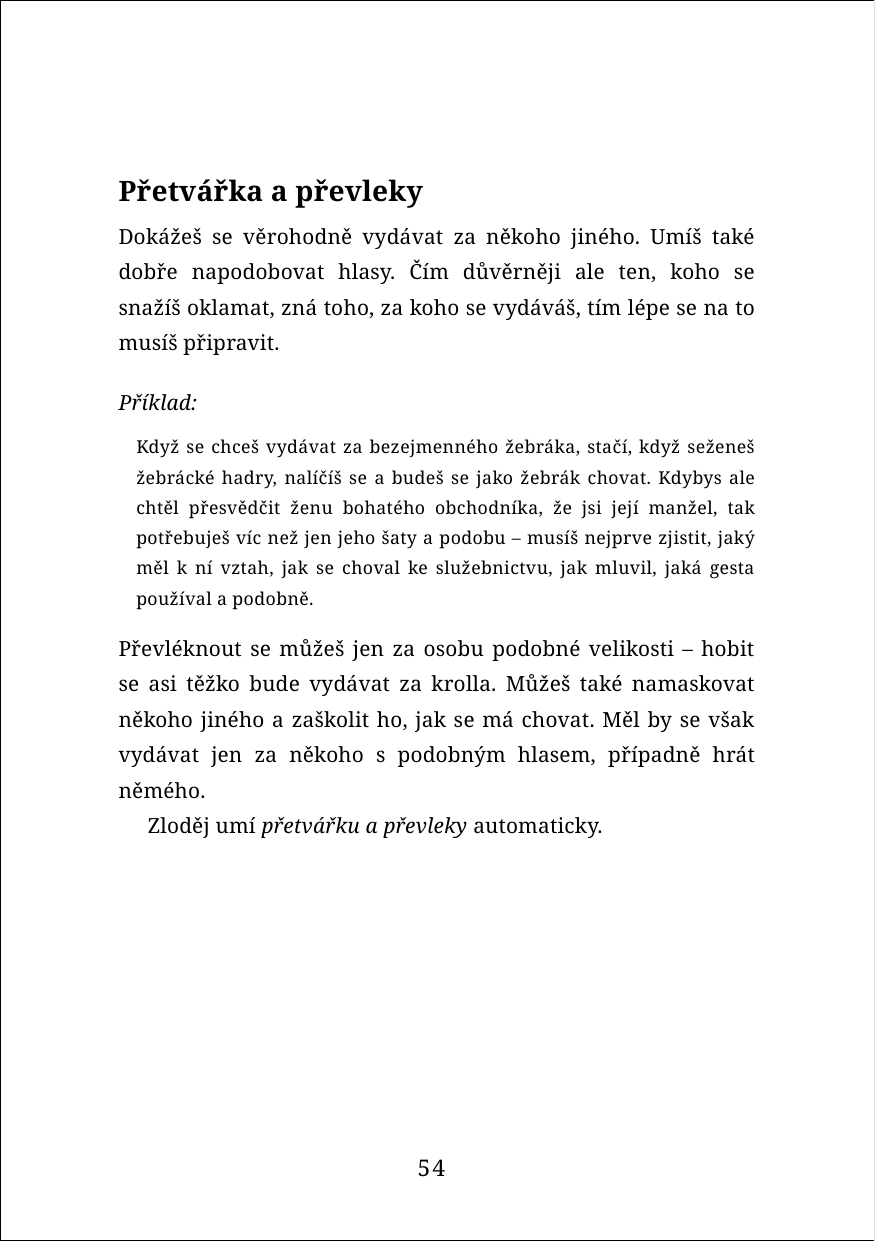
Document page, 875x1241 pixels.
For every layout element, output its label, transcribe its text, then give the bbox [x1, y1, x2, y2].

text Když se chceš vydávat za bezejmenného žebráka, stačí, když seženeš žebrácké hadry, nalíčíš se a budeš se jako žebrák chovat. Kdybys ale chtěl přesvědčit ženu bohatého obchodníka, že jsi její manžel, tak potřebuješ víc než jen jeho šaty a podobu – musíš nejprve zjistit, jaký měl k ní vztah, jak se choval ke služebnictvu, jak mluvil, jaká gesta používal a podobně. [136, 435, 756, 610]
text Dokážeš se věrohodně vydávat za někoho jiného. Umíš také dobře napodobovat hlasy. Čím důvěrněji ale ten, koho se snažíš oklamat, zná toho, za koho se vydáváš, tím lépe se na to musíš připravit. [118, 222, 756, 357]
subtitle Přetvářka a převleky [118, 172, 756, 210]
text Příklad: [118, 388, 756, 416]
text Převléknout se můžeš jen za osobu podobné velikosti – hobit se asi těžko bude vydávat za krolla. Můžeš také namaskovat někoho jiného a zaškolit ho, jak se má chovat. Měl by se však vydávat jen za někoho s podobným hlasem, případně hrát němého. Zloděj umí přetvářku a převleky automaticky. [118, 634, 756, 840]
